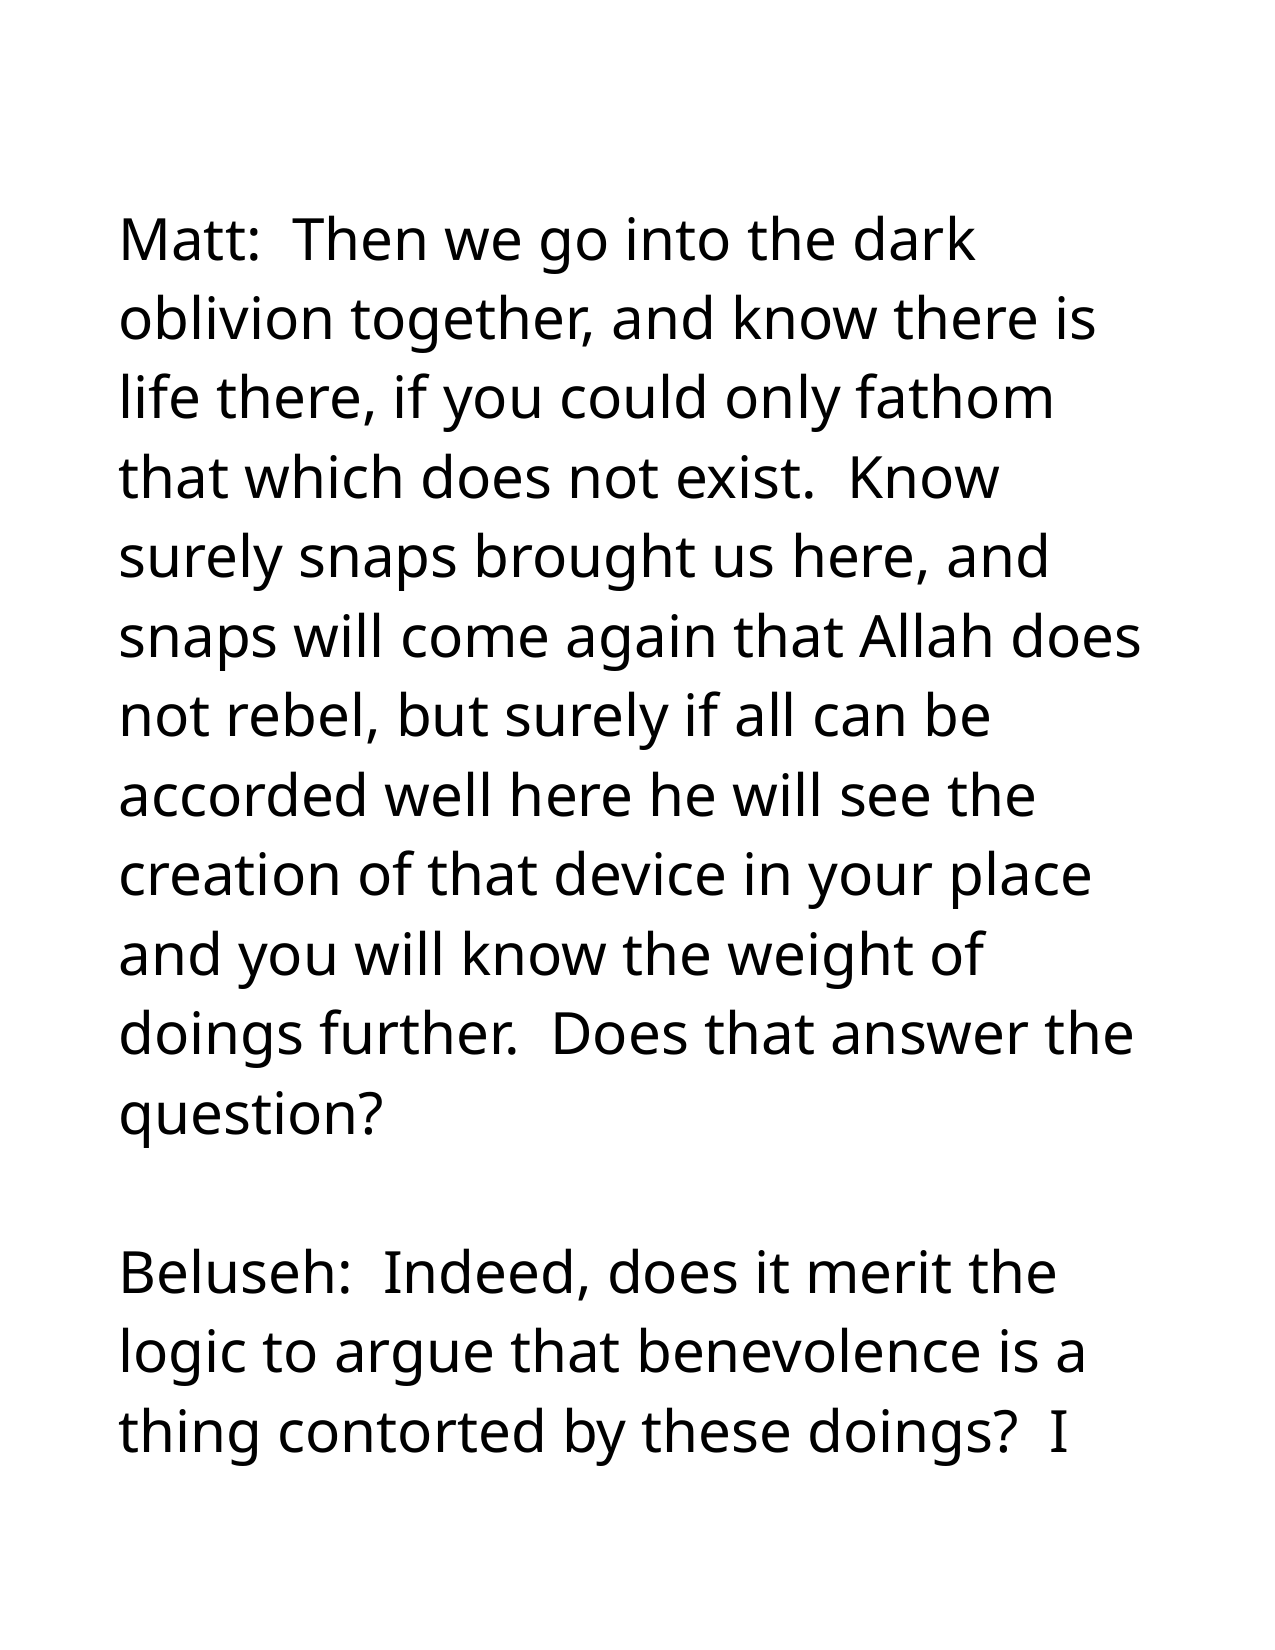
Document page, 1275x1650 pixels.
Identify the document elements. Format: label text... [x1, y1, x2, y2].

text Beluseh: Indeed, does it merit the logic to argue that benevolence is a thing contorted by these doings? I [118, 1231, 1157, 1469]
text Matt: Then we go into the dark oblivion together, and know there is life there, if you could only fathom that which does not exist. Know surely snaps brought us here, and snaps will come again that Allah does not rebel, but surely if all can be accorded well here he will see the creation of that device in your place and you will know the weight of doings further. Does that answer the question? [118, 198, 1157, 1151]
